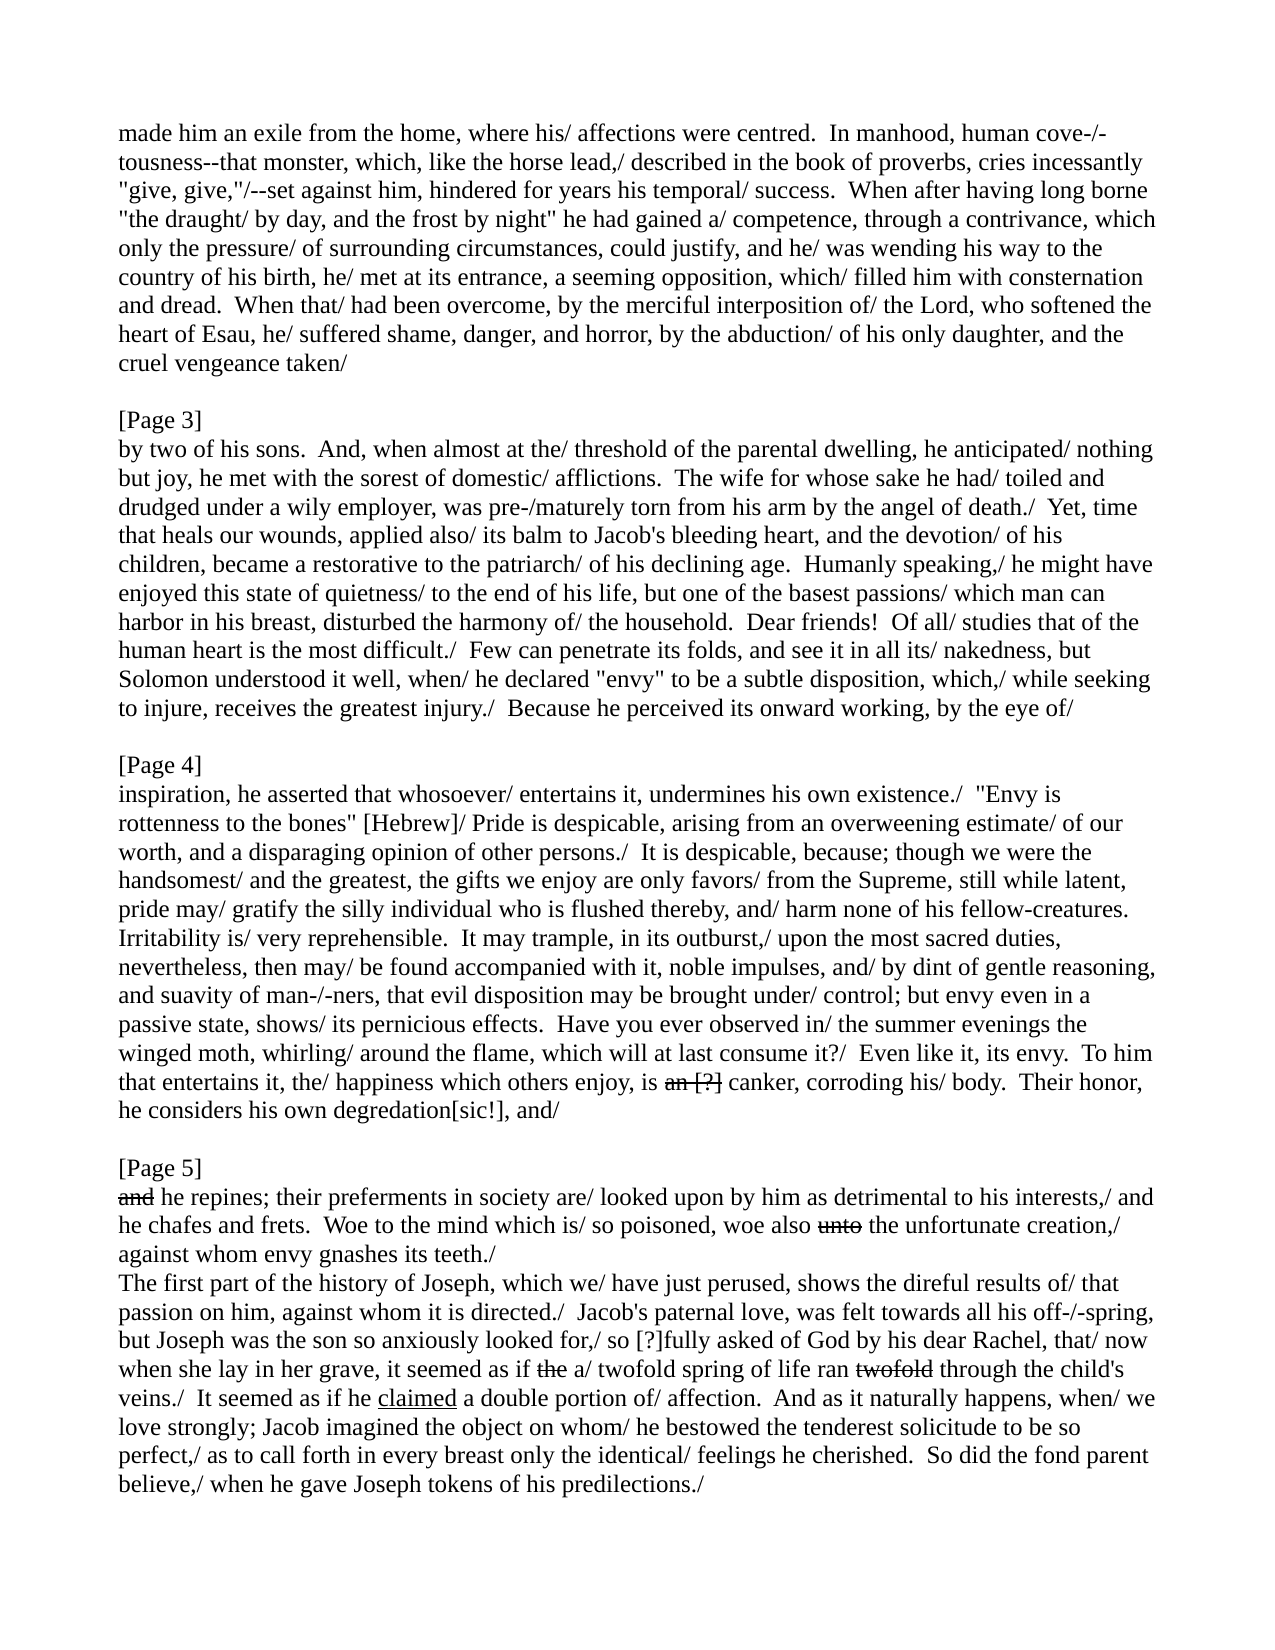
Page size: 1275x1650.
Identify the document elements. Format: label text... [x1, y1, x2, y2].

text [Page 5] [118, 1153, 1157, 1182]
text [Page 3] [118, 406, 1157, 434]
text and he repines; their preferments in society are/ looked upon by him as detrimental to his interests,/ and he chafes and frets. Woe to the mind which is/ so poisoned, woe also unto the unfortunate creation,/ against whom envy gnashes its teeth./ [118, 1182, 1157, 1268]
text The first part of the history of Joseph, which we/ have just perused, shows the direful results of/ that passion on him, against whom it is directed./ Jacob's paternal love, was felt towards all his off-/-spring, but Joseph was the son so anxiously looked for,/ so [?]fully asked of God by his dear Rachel, that/ now when she lay in her grave, it seemed as if the a/ twofold spring of life ran twofold through the child's veins./ It seemed as if he claimed a double portion of/ affection. And as it naturally happens, when/ we love strongly; Jacob imagined the object on whom/ he bestowed the tenderest solicitude to be so perfect,/ as to call forth in every breast only the identical/ feelings he cherished. So did the fond parent believe,/ when he gave Joseph tokens of his predilections./ [118, 1268, 1157, 1498]
text inspiration, he asserted that whosoever/ entertains it, undermines his own existence./ "Envy is rottenness to the bones" [Hebrew]/ Pride is despicable, arising from an overweening estimate/ of our worth, and a disparaging opinion of other persons./ It is despicable, because; though we were the handsomest/ and the greatest, the gifts we enjoy are only favors/ from the Supreme, still while latent, pride may/ gratify the silly individual who is flushed thereby, and/ harm none of his fellow-creatures. Irritability is/ very reprehensible. It may trample, in its outburst,/ upon the most sacred duties, nevertheless, then may/ be found accompanied with it, noble impulses, and/ by dint of gentle reasoning, and suavity of man-/-ners, that evil disposition may be brought under/ control; but envy even in a passive state, shows/ its pernicious effects. Have you ever observed in/ the summer evenings the winged moth, whirling/ around the flame, which will at last consume it?/ Even like it, its envy. To him that entertains it, the/ happiness which others enjoy, is an [?] canker, corroding his/ body. Their honor, he considers his own degredation[sic!], and/ [118, 779, 1157, 1124]
text made him an exile from the home, where his/ affections were centred. In manhood, human cove-/-tousness--that monster, which, like the horse lead,/ described in the book of proverbs, cries incessantly "give, give,"/--set against him, hindered for years his temporal/ success. When after having long borne "the draught/ by day, and the frost by night" he had gained a/ competence, through a contrivance, which only the pressure/ of surrounding circumstances, could justify, and he/ was wending his way to the country of his birth, he/ met at its entrance, a seeming opposition, which/ filled him with consternation and dread. When that/ had been overcome, by the merciful interposition of/ the Lord, who softened the heart of Esau, he/ suffered shame, danger, and horror, by the abduction/ of his only daughter, and the cruel vengeance taken/ [118, 118, 1157, 377]
text by two of his sons. And, when almost at the/ threshold of the parental dwelling, he anticipated/ nothing but joy, he met with the sorest of domestic/ afflictions. The wife for whose sake he had/ toiled and drudged under a wily employer, was pre-/maturely torn from his arm by the angel of death./ Yet, time that heals our wounds, applied also/ its balm to Jacob's bleeding heart, and the devotion/ of his children, became a restorative to the patriarch/ of his declining age. Humanly speaking,/ he might have enjoyed this state of quietness/ to the end of his life, but one of the basest passions/ which man can harbor in his breast, disturbed the harmony of/ the household. Dear friends! Of all/ studies that of the human heart is the most difficult./ Few can penetrate its folds, and see it in all its/ nakedness, but Solomon understood it well, when/ he declared "envy" to be a subtle disposition, which,/ while seeking to injure, receives the greatest injury./ Because he perceived its onward working, by the eye of/ [118, 434, 1157, 722]
text [Page 4] [118, 751, 1157, 779]
